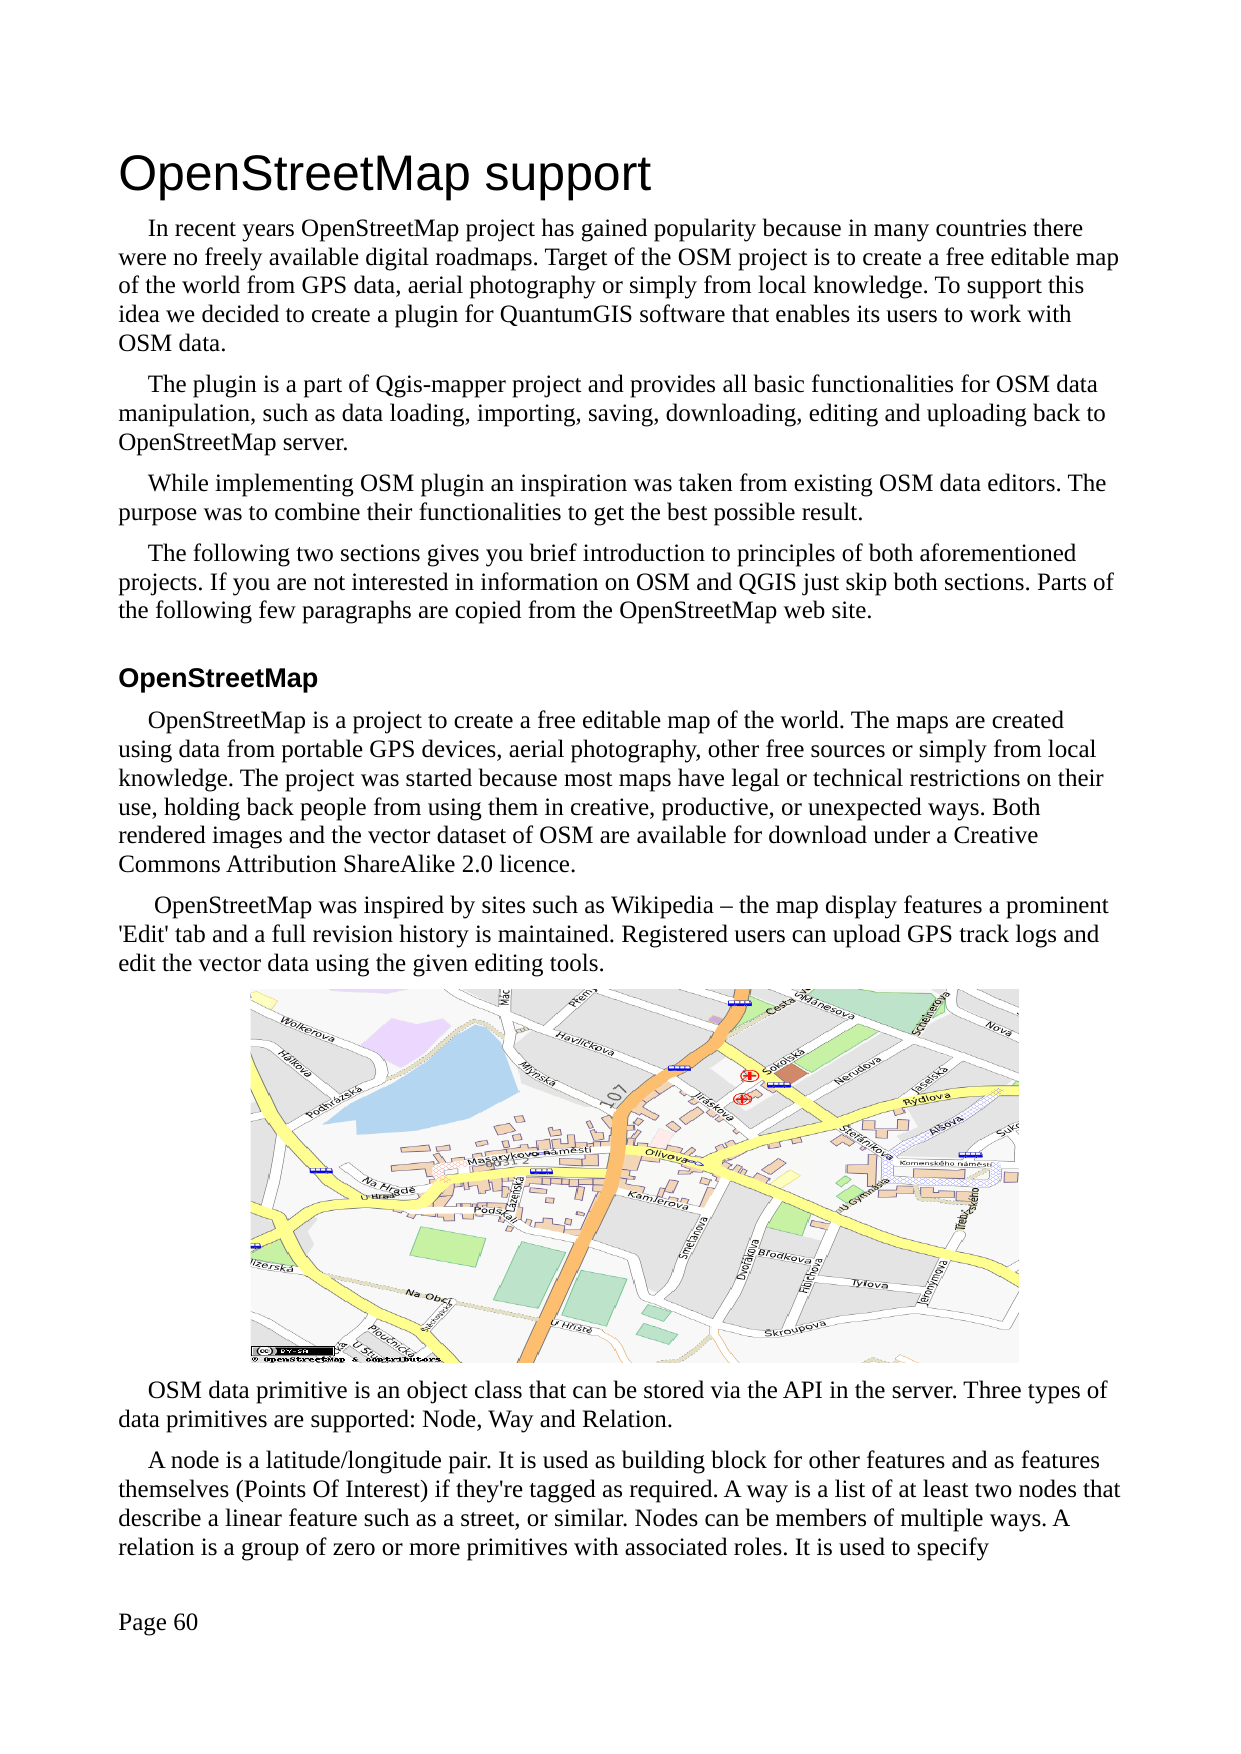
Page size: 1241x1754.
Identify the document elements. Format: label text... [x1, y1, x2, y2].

subtitle OpenStreetMap support [118, 143, 1122, 201]
text OpenStreetMap is a project to create a free editable map of the world. The maps are created using data from portable GPS devices, aerial photography, other free sources or simply from local knowledge. The project was started because most maps have legal or technical restrictions on their use, holding back people from using them in creative, productive, or unexpected ways. Both rendered images and the vector dataset of OSM are available for download under a Creative Commons Attribution ShareAlike 2.0 licence. [118, 706, 1122, 878]
subtitle OpenStreetMap [118, 662, 1122, 693]
text While implementing OSM plugin an inspiration was taken from existing OSM data editors. The purpose was to combine their functionalities to get the best possible result. [118, 468, 1122, 526]
text The following two sections gives you brief introduction to principles of both aforementioned projects. If you are not interested in information on OSM and QGIS just skip both sections. Parts of the following few paragraphs are copied from the OpenStreetMap web site. [118, 538, 1122, 624]
text In recent years OpenStreetMap project has gained popularity because in many countries there were no freely available digital roadmaps. Target of the OSM project is to create a free editable map of the world from GPS data, aerial photography or simply from local knowledge. To support this idea we decided to create a plugin for QuantumGIS software that enables its users to work with OSM data. [118, 213, 1122, 357]
text OSM data primitive is an object class that can be stored via the API in the server. Three types of data primitives are supported: Node, Way and Relation. [118, 1375, 1122, 1433]
text A node is a latitude/longitude pair. It is used as building block for other features and as features themselves (Points Of Interest) if they're tagged as required. A way is a list of at least two nodes that describe a linear feature such as a street, or similar. Nodes can be members of multiple ways. A relation is a group of zero or more primitives with associated roles. It is used to specify [118, 1445, 1122, 1560]
text OpenStreetMap was inspired by sites such as Wikipedia – the map display features a prominent 'Edit' tab and a full revision history is maintained. Registered users can upload GPS track logs and edit the vector data using the given editing tools. [118, 891, 1122, 977]
text The plugin is a part of Qgis-mapper project and provides all basic functionalities for OSM data manipulation, such as data loading, importing, saving, downloading, editing and uploading back to OpenStreetMap server. [118, 369, 1122, 456]
picture [250, 989, 1019, 1363]
